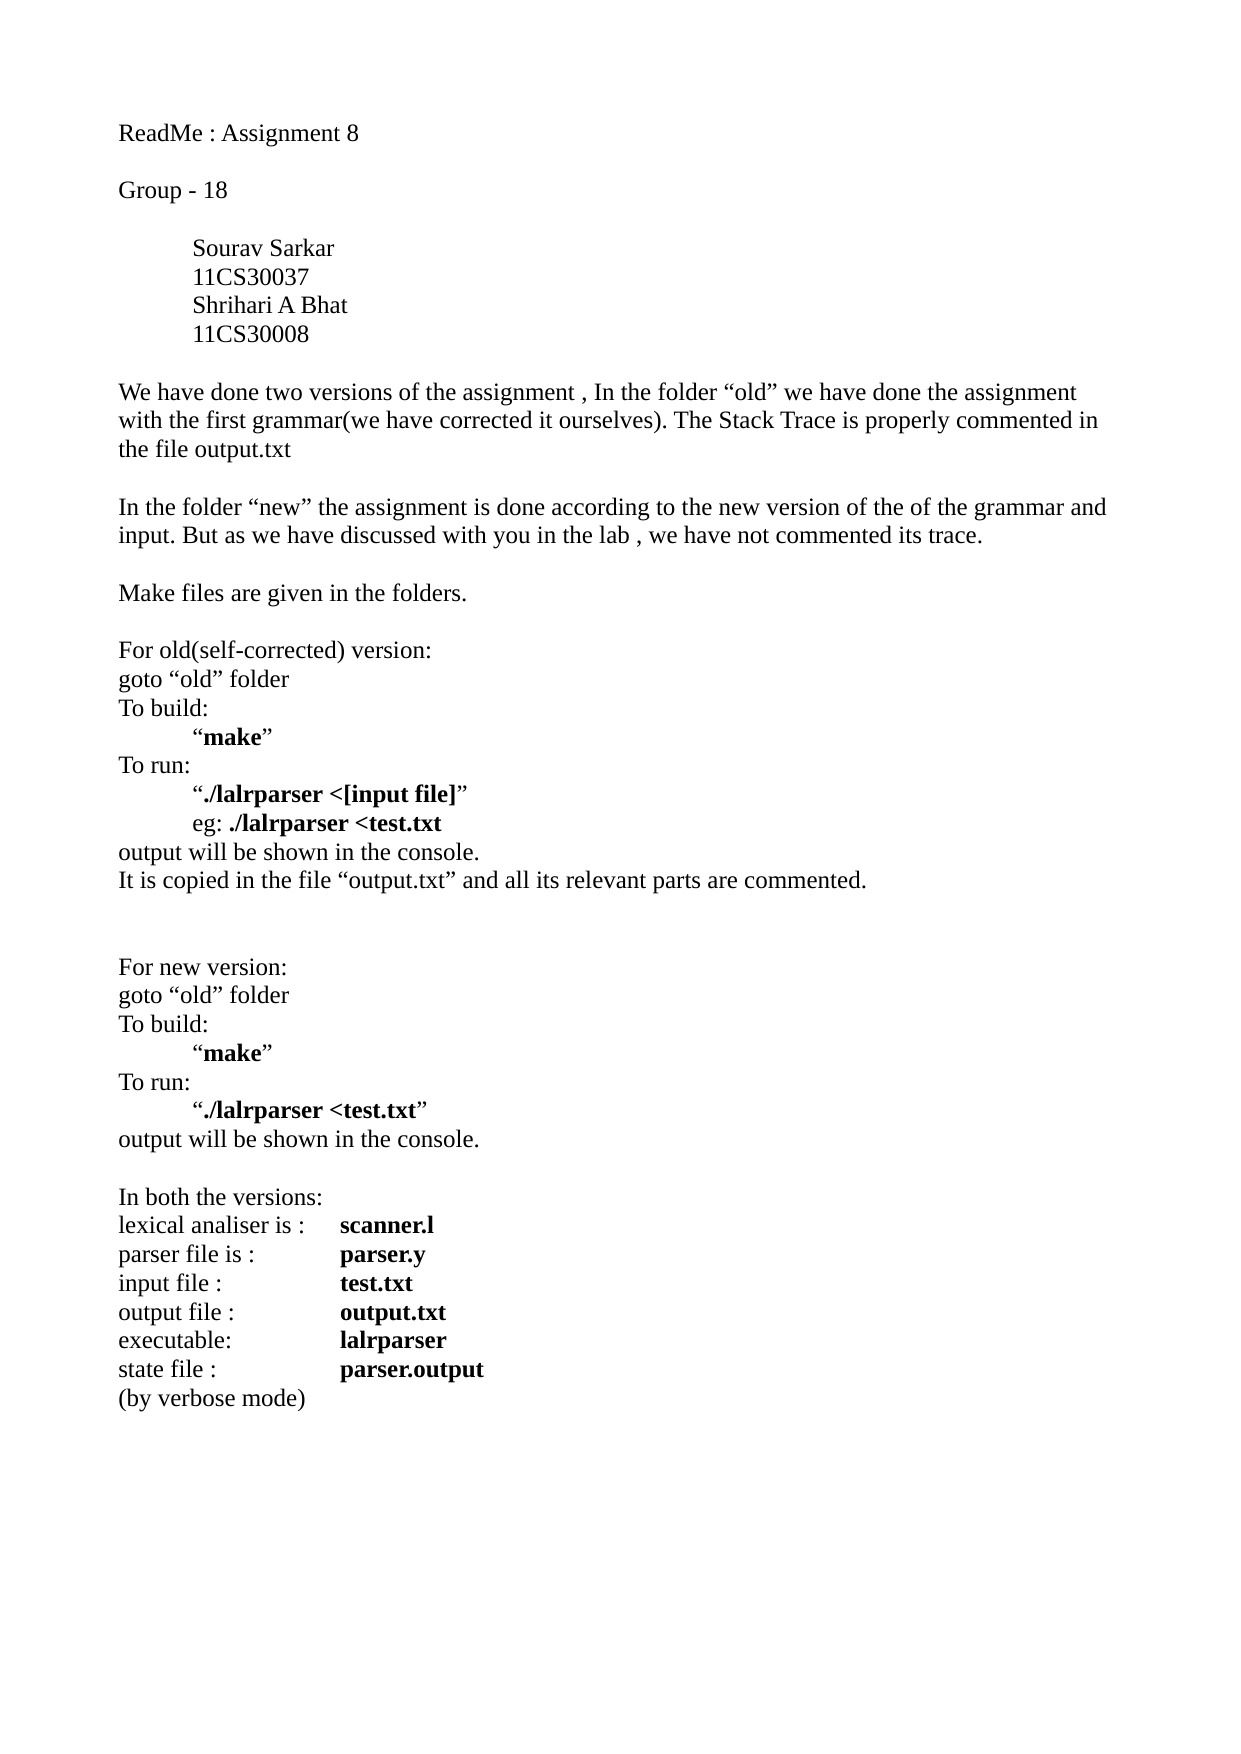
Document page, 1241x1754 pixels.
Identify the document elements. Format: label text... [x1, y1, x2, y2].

text For new version: [118, 952, 1122, 981]
text In the folder “new” the assignment is done according to the new version of the of the grammar and input. But as we have discussed with you in the lab , we have not commented its trace. [118, 492, 1122, 549]
text “make” [118, 1038, 1122, 1067]
text 11CS30037 [118, 262, 1122, 291]
text In both the versions: [118, 1182, 1122, 1211]
text (by verbose mode) [118, 1383, 1122, 1412]
text ReadMe : Assignment 8 [118, 118, 1122, 147]
text “make” [118, 722, 1122, 751]
text parser file is : parser.y [118, 1239, 1122, 1268]
text For old(self-corrected) version: [118, 636, 1122, 664]
text goto “old” folder [118, 664, 1122, 693]
text state file : parser.output [118, 1354, 1122, 1383]
text To run: [118, 1067, 1122, 1096]
text 11CS30008 [118, 319, 1122, 348]
text To build: [118, 1009, 1122, 1038]
text We have done two versions of the assignment , In the folder “old” we have done the assignment with the first grammar(we have corrected it ourselves). The Stack Trace is properly commented in the file output.txt [118, 377, 1122, 463]
text lexical analiser is : scanner.l [118, 1211, 1122, 1239]
text output file : output.txt [118, 1297, 1122, 1326]
text goto “old” folder [118, 981, 1122, 1009]
text output will be shown in the console. [118, 1124, 1122, 1153]
text Sourav Sarkar [118, 233, 1122, 262]
text input file : test.txt [118, 1268, 1122, 1297]
text Make files are given in the folders. [118, 578, 1122, 607]
text eg: ./lalrparser <test.txt [118, 808, 1122, 837]
text executable: lalrparser [118, 1326, 1122, 1354]
text To run: [118, 751, 1122, 779]
text Shrihari A Bhat [118, 291, 1122, 319]
text “./lalrparser <[input file]” [118, 779, 1122, 808]
text Group - 18 [118, 176, 1122, 204]
text output will be shown in the console. [118, 837, 1122, 866]
text “./lalrparser <test.txt” [118, 1096, 1122, 1124]
text It is copied in the file “output.txt” and all its relevant parts are commented. [118, 866, 1122, 894]
text To build: [118, 693, 1122, 722]
